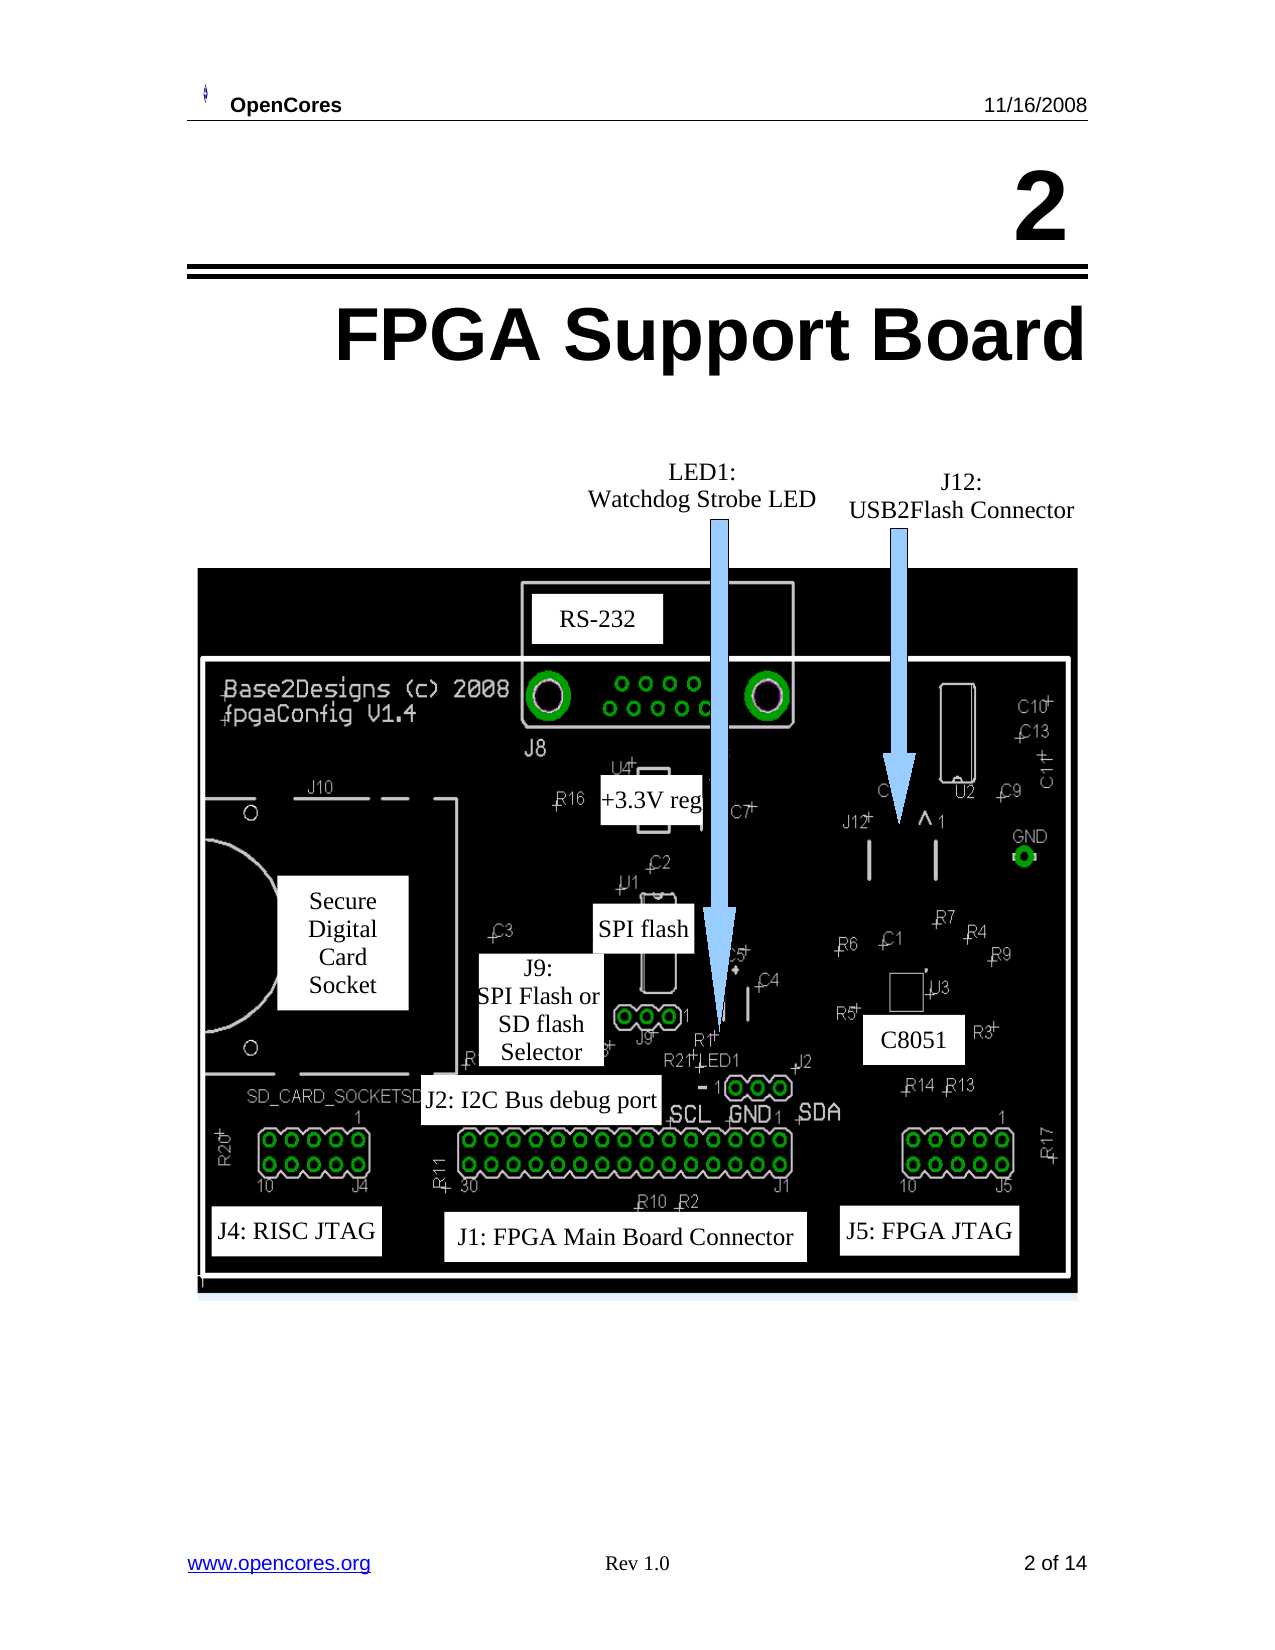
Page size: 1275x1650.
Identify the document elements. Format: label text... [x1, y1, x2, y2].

subtitle FPGA Support Board [187, 292, 1088, 376]
picture [197, 568, 1078, 1301]
